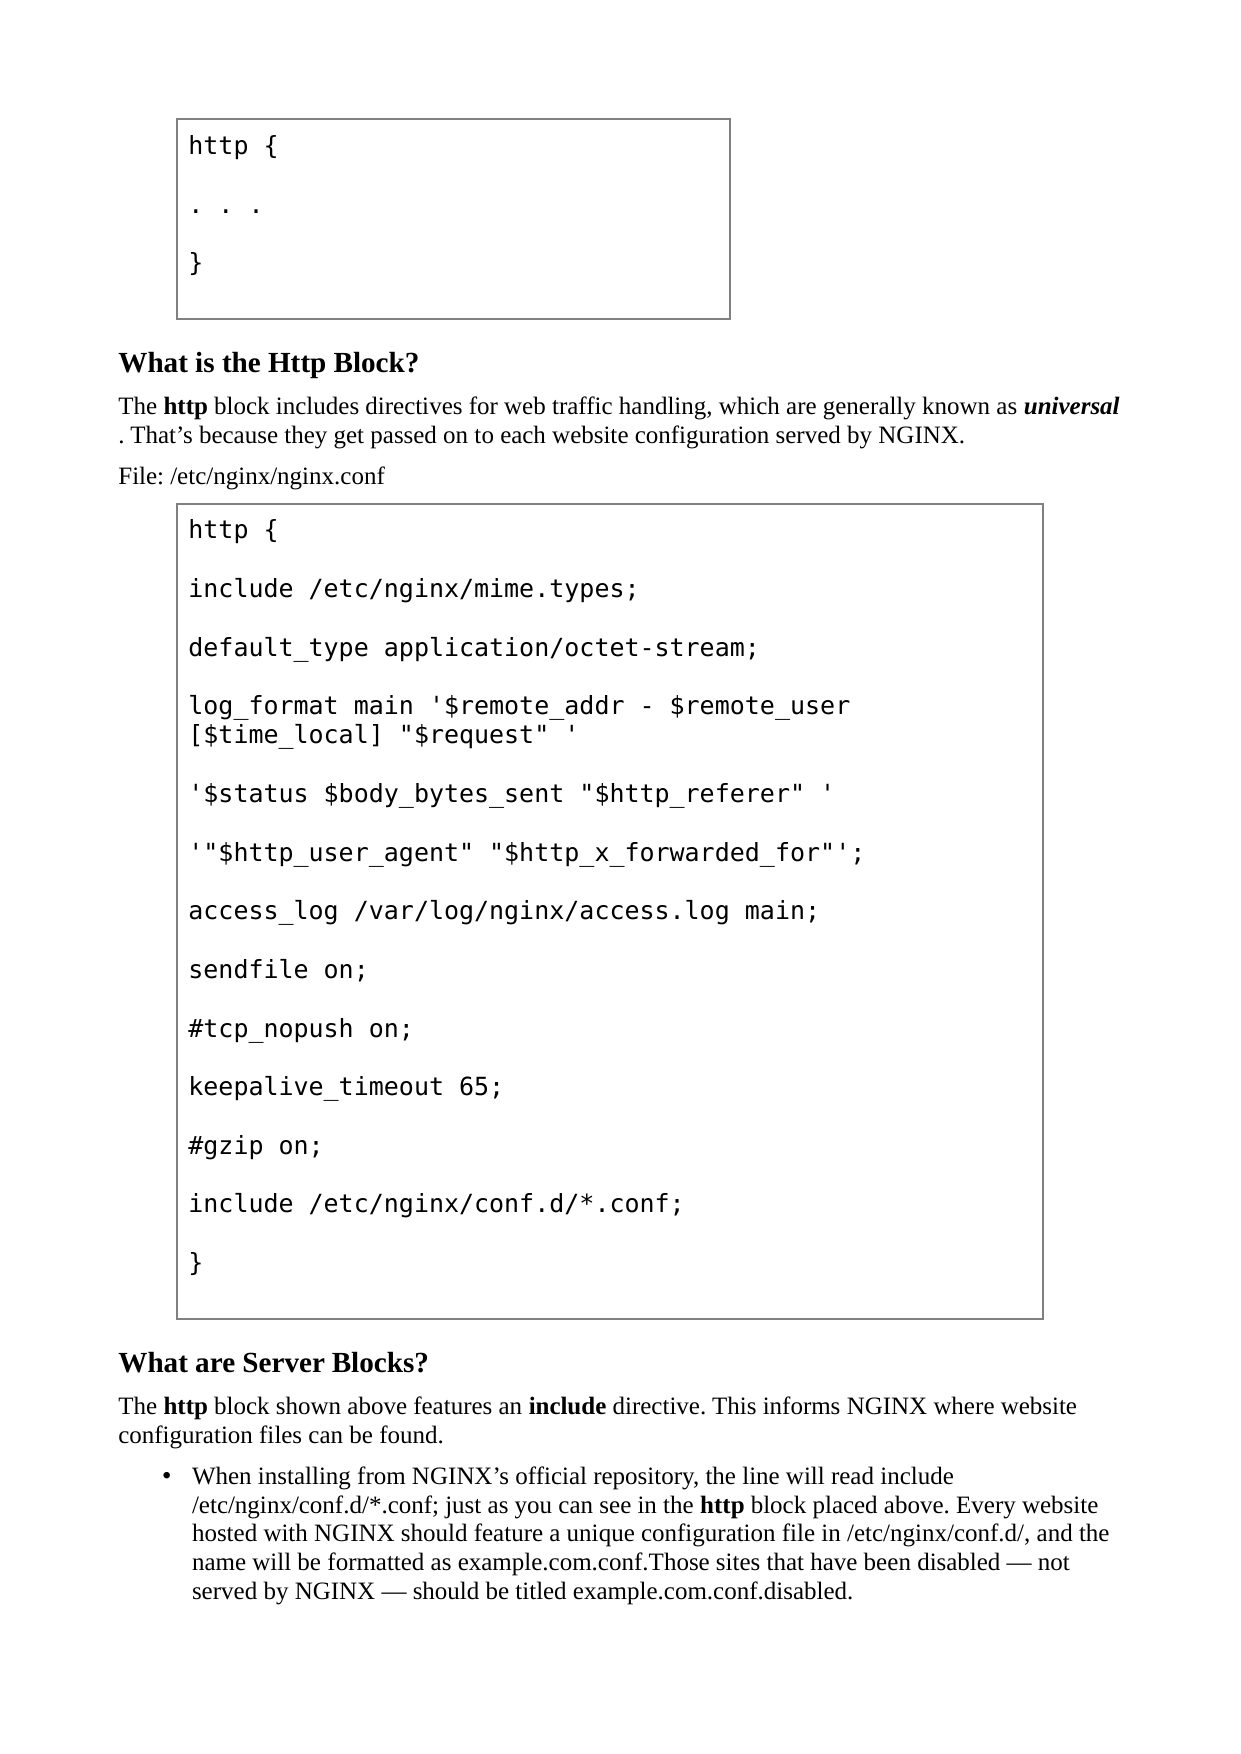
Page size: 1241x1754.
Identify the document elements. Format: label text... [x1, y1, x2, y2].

text The http block includes directives for web traffic handling, which are generally known as universal . That’s because they get passed on to each website configuration served by NGINX. [118, 391, 1122, 449]
text The http block shown above features an include directive. This informs NGINX where website configuration files can be found. [118, 1391, 1122, 1448]
list When installing from NGINX’s official repository, the line will read include /etc/nginx/conf.d/*.conf; just as you can see in the http block placed above. Every website hosted with NGINX should feature a unique configuration file in /etc/nginx/conf.d/, and the name will be formatted as example.com.conf.Those sites that have been disabled — not served by NGINX — should be titled example.com.conf.disabled. [162, 1461, 1122, 1605]
text File: /etc/nginx/nginx.conf [118, 461, 1122, 490]
subtitle What is the Http Block? [118, 345, 1122, 379]
subtitle What are Server Blocks? [118, 1345, 1122, 1378]
table_header http { . . . } [178, 120, 729, 318]
table_header http { include /etc/nginx/mime.types; default_type application/octet-stream; log_format main '$remote_addr - $remote_user [$time_local] "$request" ' '$status $body_bytes_sent "$http_referer" ' '"$http_user_agent" "$http_x_forwarded_for"'; access_log /var/log/nginx/access.log main; sendfile on; #tcp_nopush on; keepalive_timeout 65; #gzip on; include /etc/nginx/conf.d/*.conf; } [178, 505, 1042, 1318]
